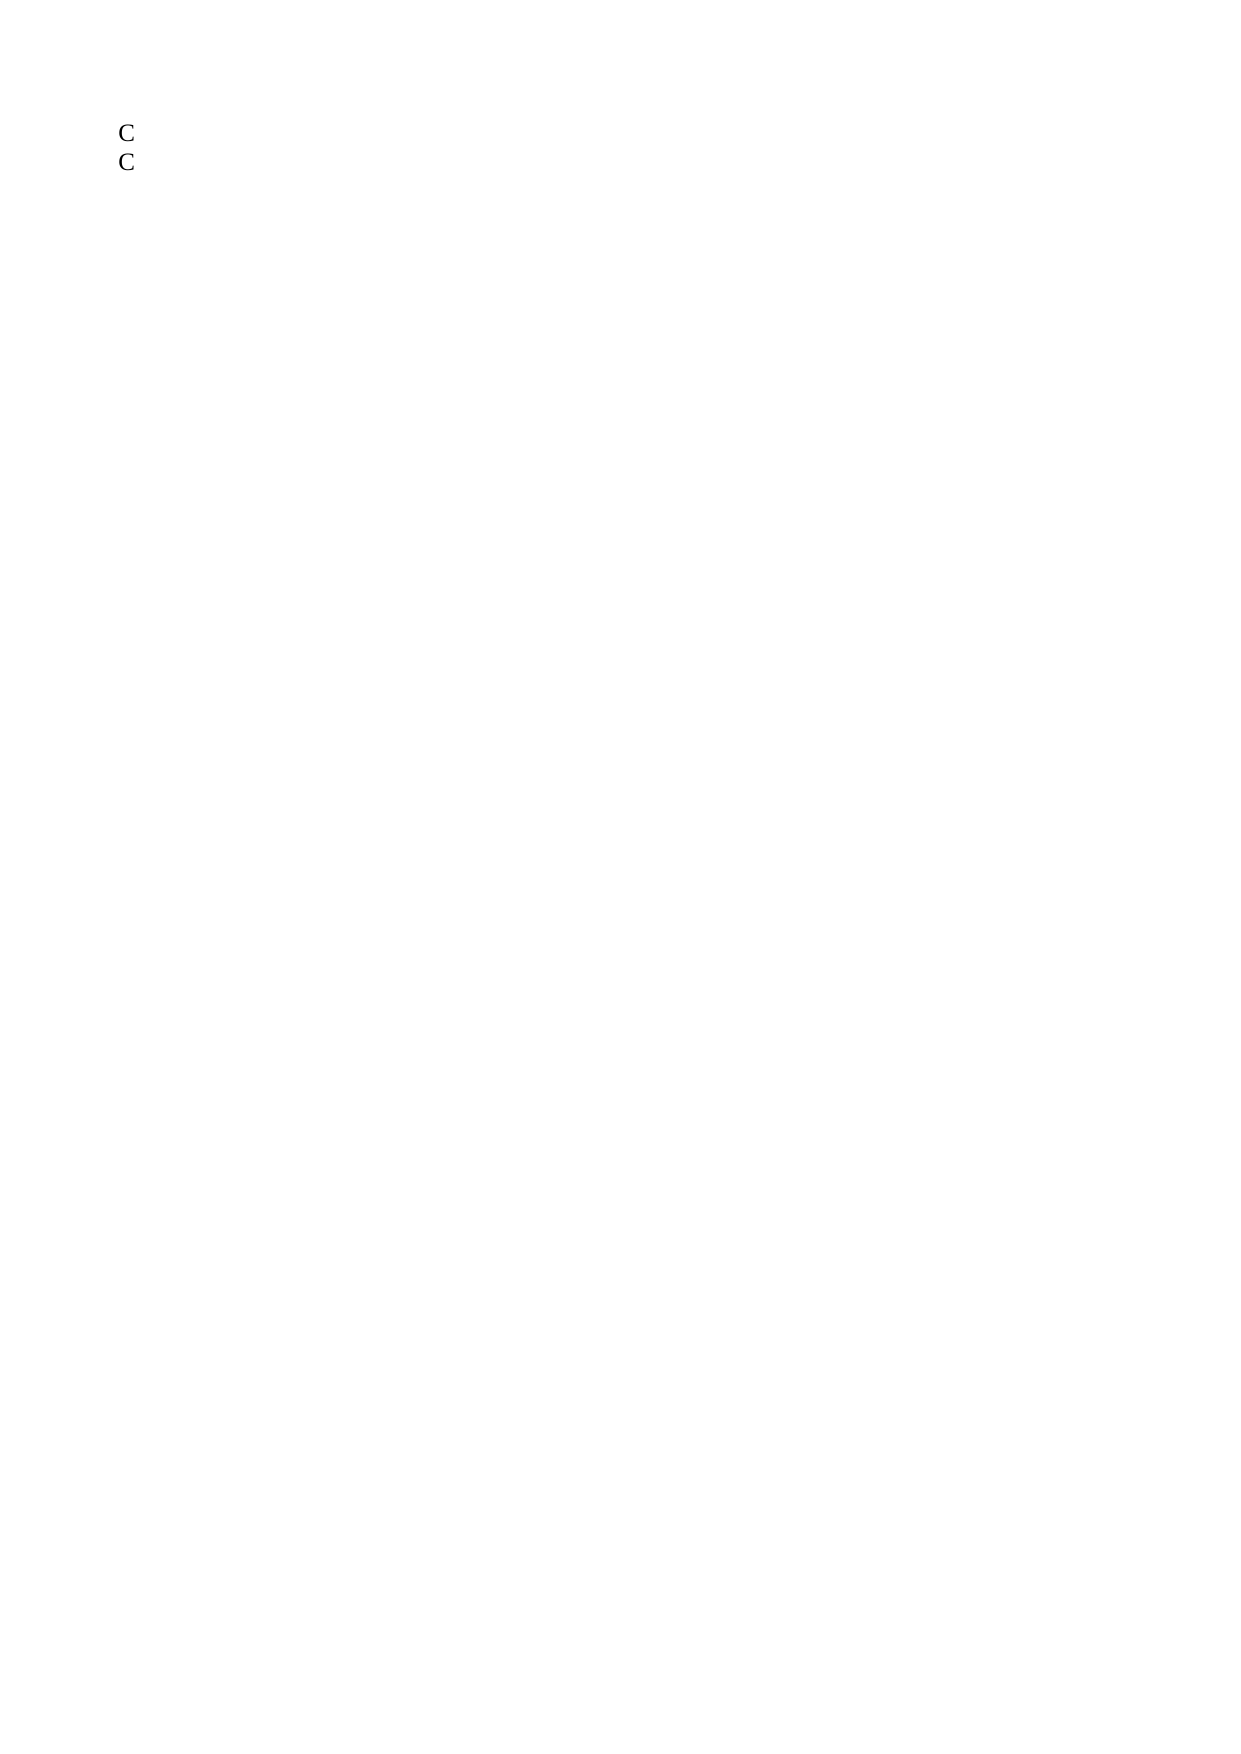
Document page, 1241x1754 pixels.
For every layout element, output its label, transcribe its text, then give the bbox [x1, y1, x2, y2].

text C [118, 147, 1122, 176]
text C [118, 118, 1122, 147]
